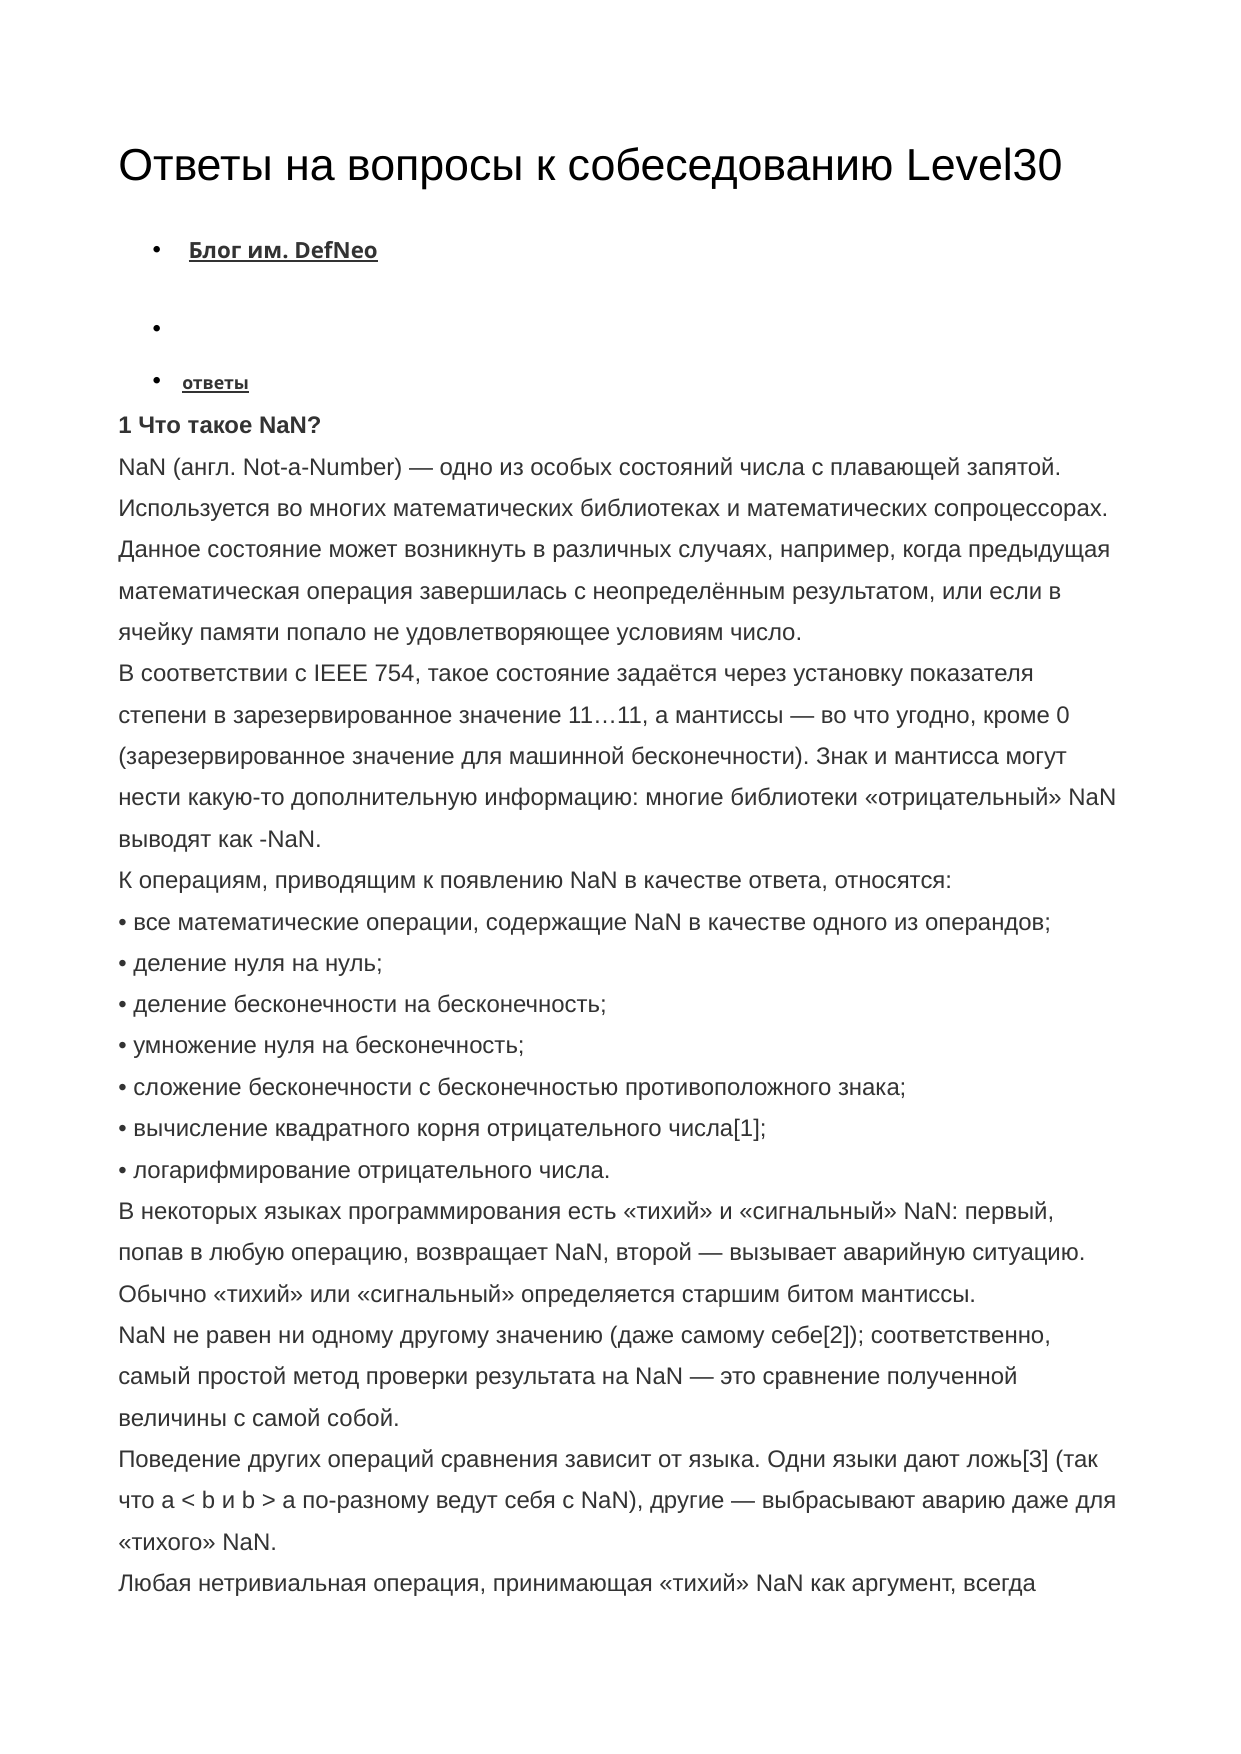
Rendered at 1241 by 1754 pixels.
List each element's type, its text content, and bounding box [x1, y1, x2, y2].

text 1 Что такое NaN? NaN (англ. Not-a-Number) — одно из особых состояний числа с плавающей запятой. Используется во многих математических библиотеках и математических сопроцессорах. Данное состояние может возникнуть в различных случаях, например, когда предыдущая математическая операция завершилась с неопределённым результатом, или если в ячейку памяти попало не удовлетворяющее условиям число. В соответствии с IEEE 754, такое состояние задаётся через установку показателя степени в зарезервированное значение 11…11, а мантиссы — во что угодно, кроме 0 (зарезервированное значение для машинной бесконечности). Знак и мантисса могут нести какую-то дополнительную информацию: многие библиотеки «отрицательный» NaN выводят как -NaN. К операциям, приводящим к появлению NaN в качестве ответа, относятся: • все математические операции, содержащие NaN в качестве одного из операндов; • деление нуля на нуль; • деление бесконечности на бесконечность; • умножение нуля на бесконечность; • сложение бесконечности с бесконечностью противоположного знака; • вычисление квадратного корня отрицательного числа[1]; • логарифмирование отрицательного числа. В некоторых языках программирования есть «тихий» и «сигнальный» NaN: первый, попав в любую операцию, возвращает NaN, второй — вызывает аварийную ситуацию. Обычно «тихий» или «сигнальный» определяется старшим битом мантиссы. NaN не равен ни одному другому значению (даже самому себе[2]); соответственно, самый простой метод проверки результата на NaN — это сравнение полученной величины с самой собой. Поведение других операций сравнения зависит от языка. Одни языки дают ложь[3] (так что a < b и b > a по-разному ведут себя с NaN), другие — выбрасывают аварию даже для «тихого» NaN. Любая нетривиальная операция, принимающая «тихий» NaN как аргумент, всегда [118, 411, 1122, 1597]
subtitle Ответы на вопросы к собеседованию Level30 [118, 139, 1122, 190]
list Блог им. DefNeo [152, 235, 1122, 265]
list ответы [152, 371, 1122, 395]
